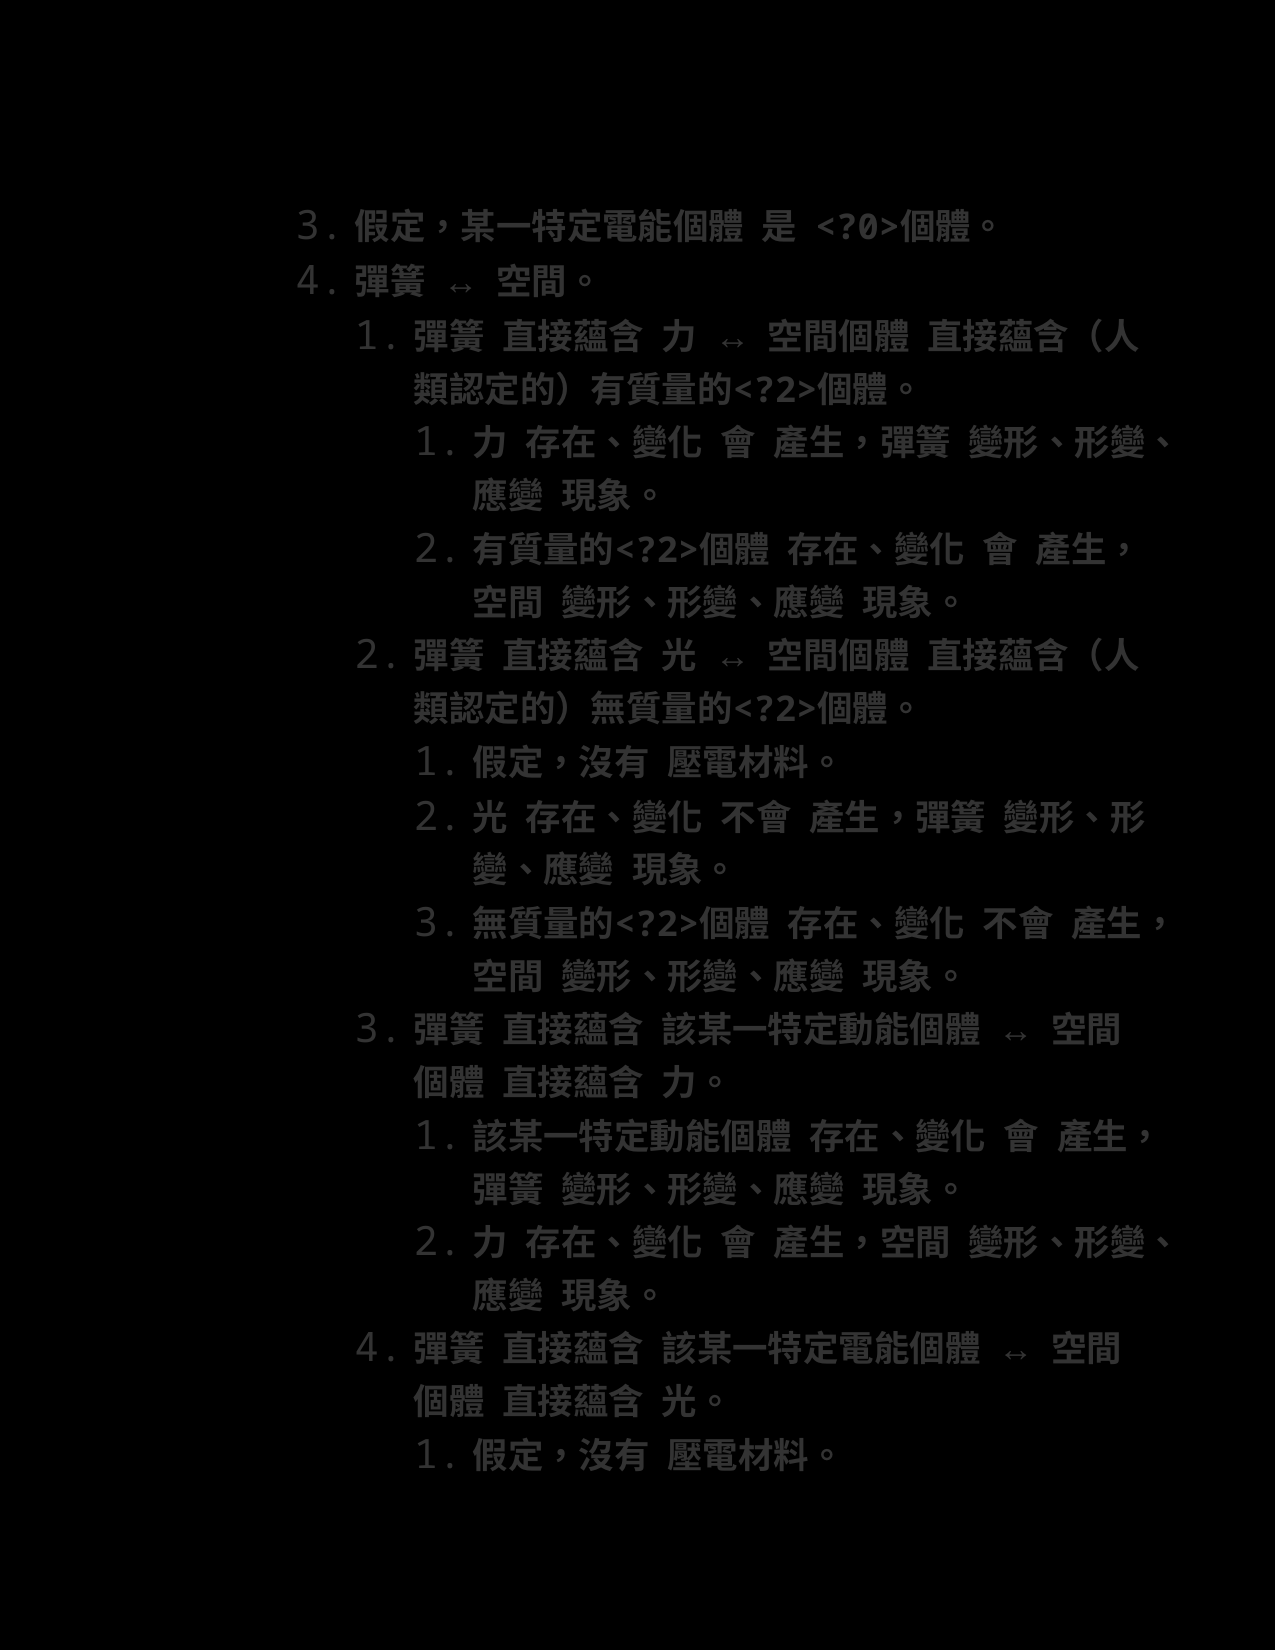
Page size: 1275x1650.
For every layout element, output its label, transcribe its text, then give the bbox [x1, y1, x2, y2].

list 力 存在、變化 會 產生，空間 變形、形變、應變 現象。 [413, 1212, 1157, 1318]
list 彈簧 直接蘊含 該某一特定動能個體 ↔ 空間個體 直接蘊含 力。 [354, 999, 1157, 1106]
list 假定，沒有 壓電材料。 [413, 1425, 1157, 1480]
list 彈簧 直接蘊含 該某一特定電能個體 ↔ 空間個體 直接蘊含 光。 [354, 1318, 1157, 1425]
list 無質量的<?2>個體 存在、變化 不會 產生，空間 變形、形變、應變 現象。 [413, 893, 1157, 999]
list 彈簧 ↔ 空間。 [295, 251, 1157, 306]
list 彈簧 直接蘊含 光 ↔ 空間個體 直接蘊含（人類認定的）無質量的<?2>個體。 [354, 625, 1157, 732]
list 光 存在、變化 不會 產生，彈簧 變形、形變、應變 現象。 [413, 787, 1157, 893]
list 力 存在、變化 會 產生，彈簧 變形、形變、應變 現象。 [413, 412, 1157, 519]
list 彈簧 直接蘊含 力 ↔ 空間個體 直接蘊含（人類認定的）有質量的<?2>個體。 [354, 306, 1157, 412]
list 假定，沒有 壓電材料。 [413, 732, 1157, 787]
list 該某一特定動能個體 存在、變化 會 產生，彈簧 變形、形變、應變 現象。 [413, 1106, 1157, 1212]
list 有質量的<?2>個體 存在、變化 會 產生，空間 變形、形變、應變 現象。 [413, 519, 1157, 625]
list 假定，某一特定電能個體 是 <?0>個體。 [295, 196, 1157, 251]
